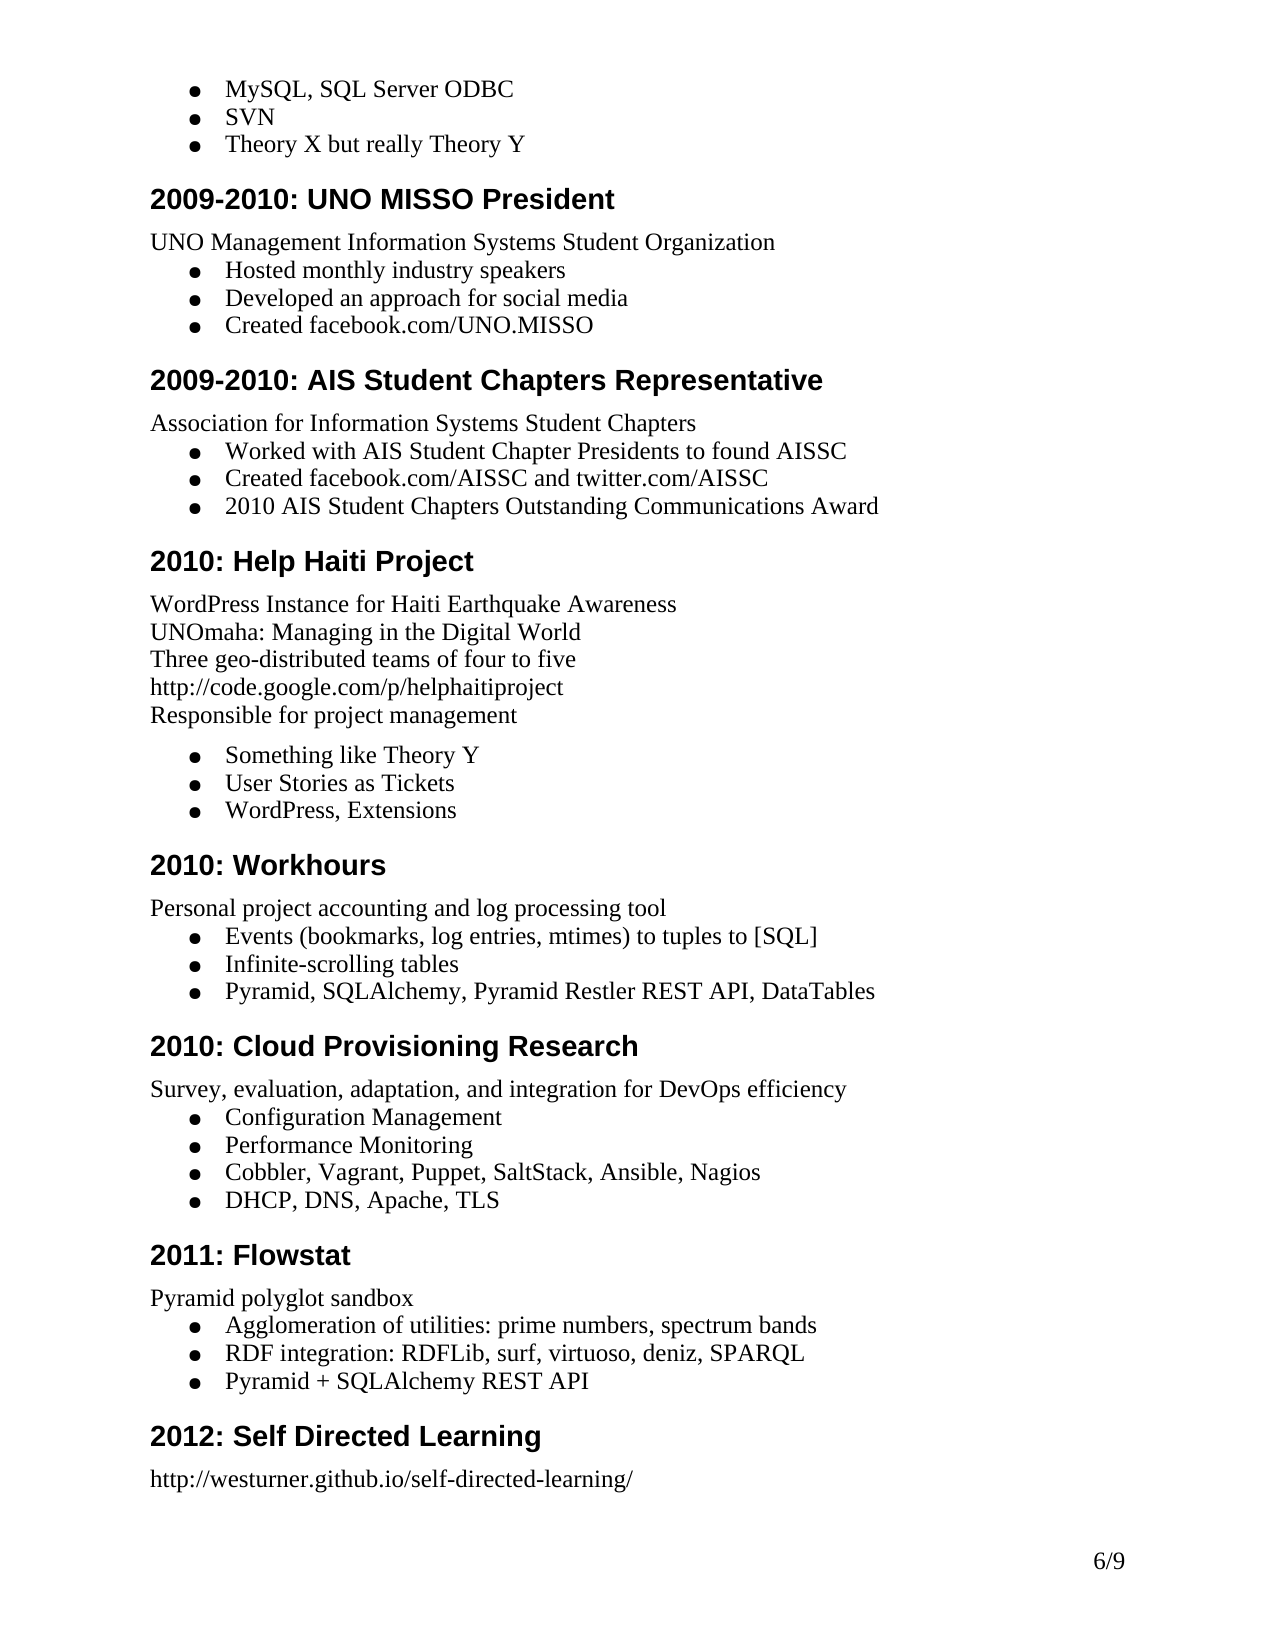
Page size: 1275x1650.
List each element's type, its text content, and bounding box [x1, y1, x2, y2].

list SVN [187, 103, 1125, 130]
subtitle 2010: Workhours [150, 849, 1125, 882]
list DHCP, DNS, Apache, TLS [187, 1186, 1125, 1214]
list Hosted monthly industry speakers [187, 256, 1125, 284]
subtitle 2009-2010: UNO MISSO President [150, 183, 1125, 216]
subtitle 2011: Flowstat [150, 1239, 1125, 1271]
text WordPress Instance for Haiti Earthquake Awareness [150, 590, 1125, 618]
list Configuration Management [187, 1103, 1125, 1131]
list Created facebook.com/UNO.MISSO [187, 311, 1125, 339]
list User Stories as Tickets [187, 769, 1125, 797]
list MySQL, SQL Server ODBC [187, 75, 1125, 103]
list Worked with AIS Student Chapter Presidents to found AISSC [187, 437, 1125, 464]
list Something like Theory Y [187, 741, 1125, 769]
list Created facebook.com/AISSC and twitter.com/AISSC [187, 464, 1125, 492]
text Responsible for project management [150, 701, 1125, 729]
list Theory X but really Theory Y [187, 130, 1125, 158]
list Pyramid, SQLAlchemy, Pyramid Restler REST API, DataTables [187, 977, 1125, 1005]
subtitle 2010: Cloud Provisioning Research [150, 1030, 1125, 1063]
text Survey, evaluation, adaptation, and integration for DevOps efficiency [150, 1075, 1125, 1103]
list Performance Monitoring [187, 1131, 1125, 1158]
list WordPress, Extensions [187, 797, 1125, 824]
list Infinite-scrolling tables [187, 950, 1125, 977]
subtitle 2010: Help Haiti Project [150, 545, 1125, 578]
text http://code.google.com/p/helphaitiproject [150, 673, 1125, 701]
list Agglomeration of utilities: prime numbers, spectrum bands [187, 1312, 1125, 1339]
text Association for Information Systems Student Chapters [150, 409, 1125, 437]
text UNO Management Information Systems Student Organization [150, 228, 1125, 256]
text http://westurner.github.io/self-directed-learning/ [150, 1465, 1125, 1493]
text Three geo-distributed teams of four to five [150, 646, 1125, 673]
text Pyramid polyglot sandbox [150, 1284, 1125, 1312]
list Events (bookmarks, log entries, mtimes) to tuples to [SQL] [187, 922, 1125, 950]
list 2010 AIS Student Chapters Outstanding Communications Award [187, 492, 1125, 520]
list RDF integration: RDFLib, surf, virtuoso, deniz, SPARQL [187, 1339, 1125, 1367]
list Cobbler, Vagrant, Puppet, SaltStack, Ansible, Nagios [187, 1158, 1125, 1186]
list Developed an approach for social media [187, 284, 1125, 311]
list Pyramid + SQLAlchemy REST API [187, 1367, 1125, 1395]
text UNOmaha: Managing in the Digital World [150, 618, 1125, 646]
subtitle 2012: Self Directed Learning [150, 1420, 1125, 1452]
subtitle 2009-2010: AIS Student Chapters Representative [150, 364, 1125, 397]
text Personal project accounting and log processing tool [150, 894, 1125, 922]
